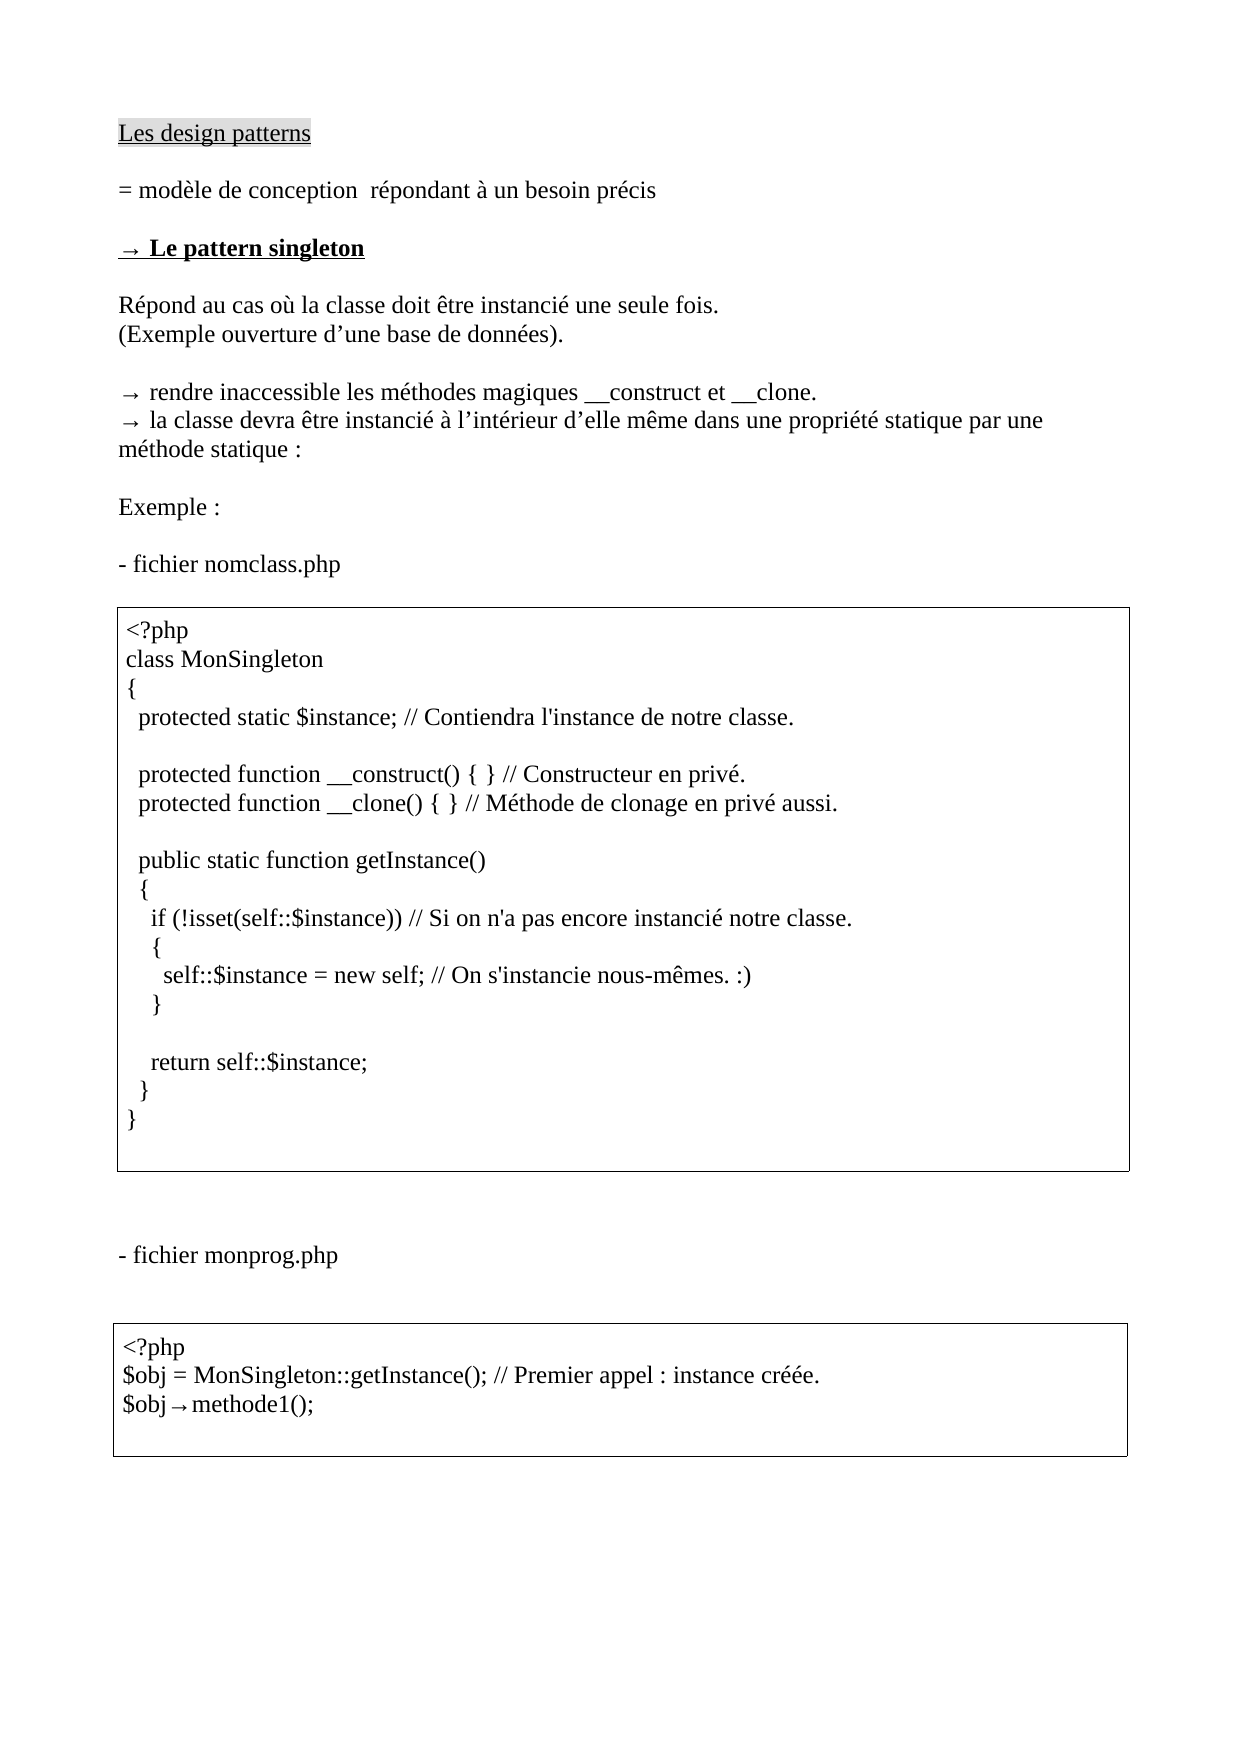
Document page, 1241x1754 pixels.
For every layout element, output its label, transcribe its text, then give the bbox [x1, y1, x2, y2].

text Les design patterns [118, 118, 1122, 147]
text public static function getInstance() [126, 846, 1120, 874]
text → Le pattern singleton [118, 233, 1122, 262]
text - fichier monprog.php [118, 1240, 1122, 1269]
text <?php [122, 1332, 1118, 1361]
text → la classe devra être instancié à l’intérieur d’elle même dans une propriété statique par une méthode statique : [118, 406, 1122, 463]
text { [126, 673, 1120, 702]
text $obj = MonSingleton::getInstance(); // Premier appel : instance créée. [122, 1361, 1118, 1389]
text { [126, 874, 1120, 903]
text } [126, 1076, 1120, 1104]
text <?php [126, 616, 1120, 644]
text } [126, 989, 1120, 1018]
text return self::$instance; [126, 1047, 1120, 1076]
text Exemple : [118, 492, 1122, 521]
text → rendre inaccessible les méthodes magiques __construct et __clone. [118, 377, 1122, 406]
text protected function __construct() { } // Constructeur en privé. [126, 759, 1120, 788]
text Répond au cas où la classe doit être instancié une seule fois. [118, 291, 1122, 319]
text } [126, 1104, 1120, 1133]
text class MonSingleton [126, 644, 1120, 673]
text if (!isset(self::$instance)) // Si on n'a pas encore instancié notre classe. [126, 903, 1120, 932]
text - fichier nomclass.php [118, 549, 1122, 578]
text self::$instance = new self; // On s'instancie nous-mêmes. :) [126, 961, 1120, 989]
text = modèle de conception répondant à un besoin précis [118, 176, 1122, 204]
text $obj→methode1(); [122, 1389, 1118, 1418]
text protected static $instance; // Contiendra l'instance de notre classe. [126, 702, 1120, 731]
text { [126, 932, 1120, 961]
text (Exemple ouverture d’une base de données). [118, 319, 1122, 348]
text protected function __clone() { } // Méthode de clonage en privé aussi. [126, 788, 1120, 817]
